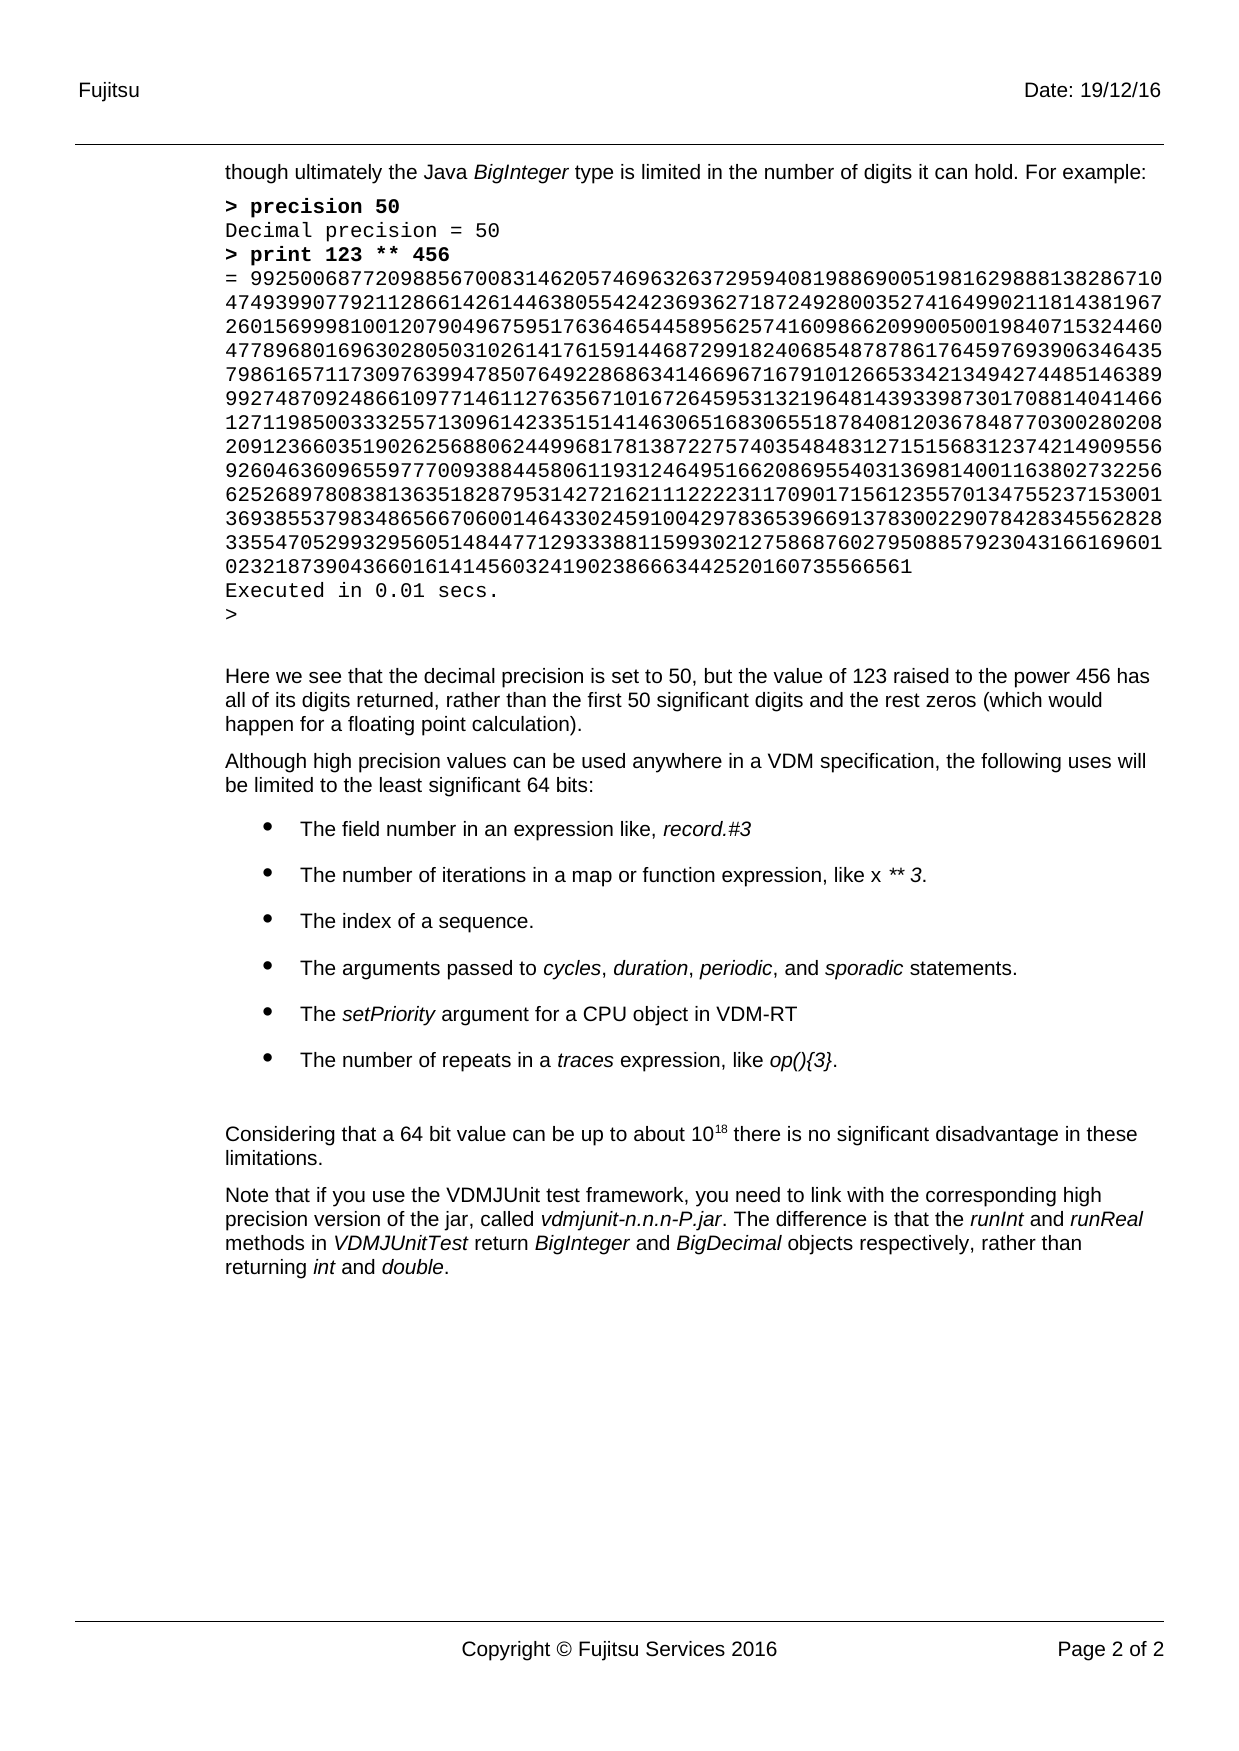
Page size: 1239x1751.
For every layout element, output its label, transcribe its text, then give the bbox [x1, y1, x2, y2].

list The arguments passed to cycles, duration, periodic, and sporadic statements. [262, 947, 1164, 981]
text > precision 50 [225, 196, 1164, 220]
text Note that if you use the VDMJUnit test framework, you need to link with the corresponding high precision version of the jar, called vdmjunit-n.n.n-P.jar. The difference is that the runInt and runReal methods in VDMJUnitTest return BigInteger and BigDecimal objects respectively, rather than returning int and double. [225, 1183, 1164, 1279]
text Considering that a 64 bit value can be up to about 1018 there is no significant disadvantage in these limitations. [225, 1122, 1164, 1170]
list The number of repeats in a traces expression, like op(){3}. [262, 1039, 1164, 1073]
text = 99250068772098856700831462057469632637295940819886900519816298881382867104749399077921128661426144638055424236936271872492800352741649902118143819672601569998100120790496759517636465445895625741609866209900500198407153244604778968016963028050310261417615914468729918240685487878617645976939063464357986165711730976399478507649228686341466967167910126653342134942744851463899927487092486610977146112763567101672645953132196481439339873017088140414661271198500333255713096142335151414630651683065518784081203678487703002802082091236603519026256880624499681781387227574035484831271515683123742149095569260463609655977700938844580611931246495166208695540313698140011638027322566252689780838136351828795314272162111222231170901715612355701347552371530013693855379834865667060014643302459100429783653966913783002290784283455628283355470529932956051484477129333881159930212758687602795088579230431661696010232187390436601614145603241902386663442520160735566561 [225, 268, 1164, 579]
text > print 123 ** 456 [225, 244, 1164, 268]
list The number of iterations in a map or function expression, like x ** 3. [262, 855, 1164, 889]
text Although high precision values can be used anywhere in a VDM specification, the following uses will be limited to the least significant 64 bits: [225, 749, 1164, 797]
text Executed in 0.01 secs. [225, 579, 1164, 603]
text Decimal precision = 50 [225, 220, 1164, 244]
list The setPriority argument for a CPU object in VDM-RT [262, 993, 1164, 1027]
text Here we see that the decimal precision is set to 50, but the value of 123 raised to the power 456 has all of its digits returned, rather than the first 50 significant digits and the rest zeros (which would happen for a floating point calculation). [225, 664, 1164, 736]
text > [225, 603, 1164, 627]
text though ultimately the Java BigInteger type is limited in the number of digits it can hold. For example: [225, 160, 1164, 184]
list The index of a sequence. [262, 901, 1164, 935]
list The field number in an expression like, record.#3 [262, 809, 1164, 843]
